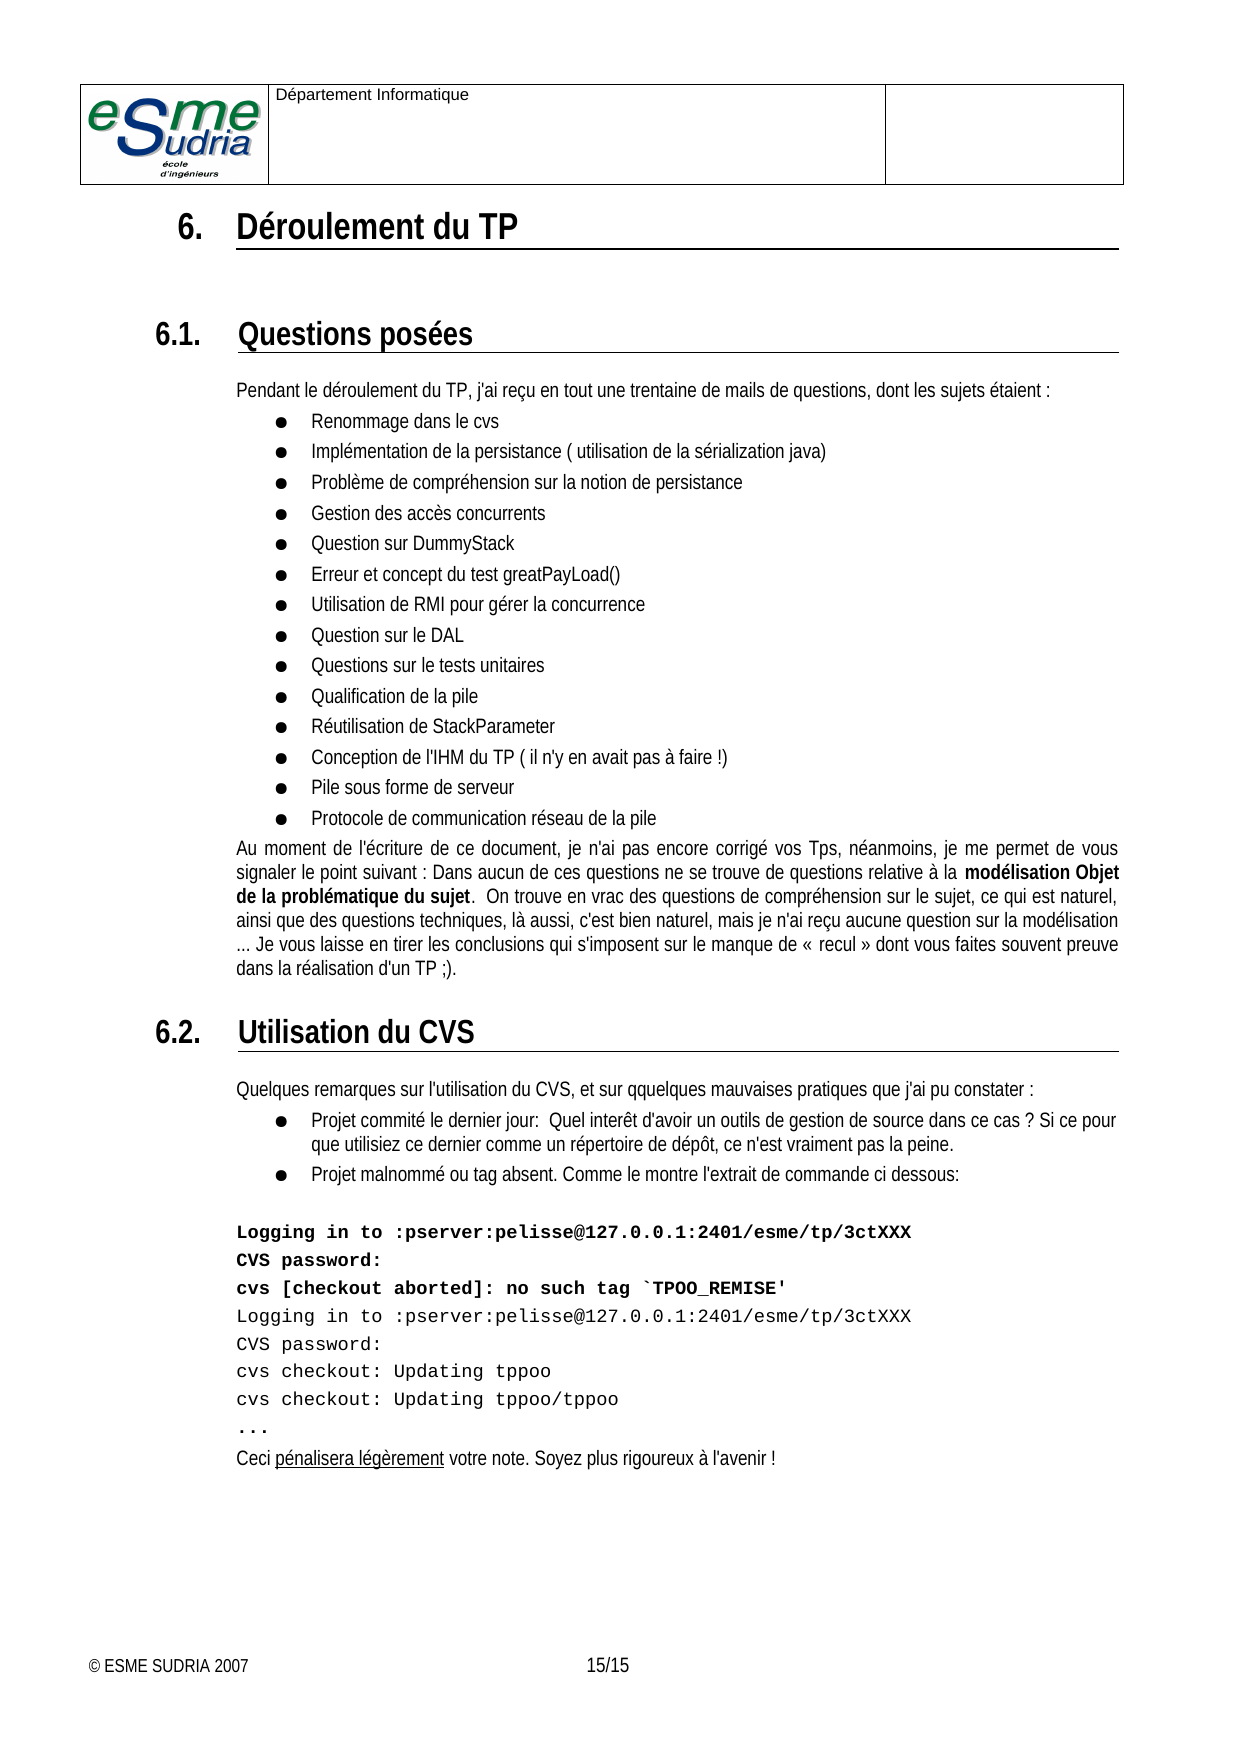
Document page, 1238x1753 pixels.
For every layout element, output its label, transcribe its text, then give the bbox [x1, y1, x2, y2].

text cvs checkout: Updating tppoo [236, 1362, 1119, 1383]
list Gestion des accès concurrents [274, 501, 1119, 524]
list Renommage dans le cvs [274, 409, 1119, 433]
list Question sur DummyStack [274, 531, 1119, 555]
text Au moment de l'écriture de ce document, je n'ai pas encore corrigé vos Tps, néanmoins, je me permet de vous signaler le point suivant : Dans aucun de ces questions ne se trouve de questions relative à la modélisation Objet de la problématique du sujet. On trouve en vrac des questions de compréhension sur le sujet, ce qui est naturel, ainsi que des questions techniques, là aussi, c'est bien naturel, mais je n'ai reçu aucune question sur la modélisation ... Je vous laisse en tirer les conclusions qui s'imposent sur le manque de « recul » dont vous faites souvent preuve dans la réalisation d'un TP ;). [236, 836, 1119, 980]
text ... [236, 1418, 1119, 1439]
text Pendant le déroulement du TP, j'ai reçu en tout une trentaine de mails de questions, dont les sujets étaient : [236, 378, 1119, 402]
list Utilisation de RMI pour gérer la concurrence [274, 592, 1119, 616]
text Ceci pénalisera légèrement votre note. Soyez plus rigoureux à l'avenir ! [236, 1446, 1119, 1470]
text cvs checkout: Updating tppoo/tppoo [236, 1390, 1119, 1411]
list Pile sous forme de serveur [274, 775, 1119, 799]
text cvs [checkout aborted]: no such tag `TPOO_REMISE' [236, 1279, 1119, 1300]
text Quelques remarques sur l'utilisation du CVS, et sur qquelques mauvaises pratiques que j'ai pu constater : [236, 1077, 1119, 1101]
list Implémentation de la persistance ( utilisation de la sérialization java) [274, 439, 1119, 463]
list Problème de compréhension sur la notion de persistance [274, 470, 1119, 494]
text CVS password: [236, 1251, 1119, 1272]
list Protocole de communication réseau de la pile [274, 806, 1119, 830]
list Qualification de la pile [274, 684, 1119, 708]
list Question sur le DAL [274, 623, 1119, 647]
list Projet malnommé ou tag absent. Comme le montre l'extrait de commande ci dessous: [274, 1162, 1119, 1186]
picture [86, 93, 263, 182]
subtitle Questions posées [238, 314, 1119, 352]
text CVS password: [236, 1334, 1119, 1356]
list Questions sur le tests unitaires [274, 653, 1119, 677]
subtitle Utilisation du CVS [238, 1012, 1119, 1051]
subtitle Déroulement du TP [236, 204, 1119, 248]
list Réutilisation de StackParameter [274, 714, 1119, 738]
list Conception de l'IHM du TP ( il n'y en avait pas à faire !) [274, 745, 1119, 769]
text Logging in to :pserver:pelisse@127.0.0.1:2401/esme/tp/3ctXXX [236, 1223, 1119, 1244]
list Projet commité le dernier jour: Quel interêt d'avoir un outils de gestion de source dans ce cas ? Si ce pour que utilisiez ce dernier comme un répertoire de dépôt, ce n'est vraiment pas la peine. [274, 1108, 1119, 1156]
list Erreur et concept du test greatPayLoad() [274, 562, 1119, 586]
text Logging in to :pserver:pelisse@127.0.0.1:2401/esme/tp/3ctXXX [236, 1307, 1119, 1328]
